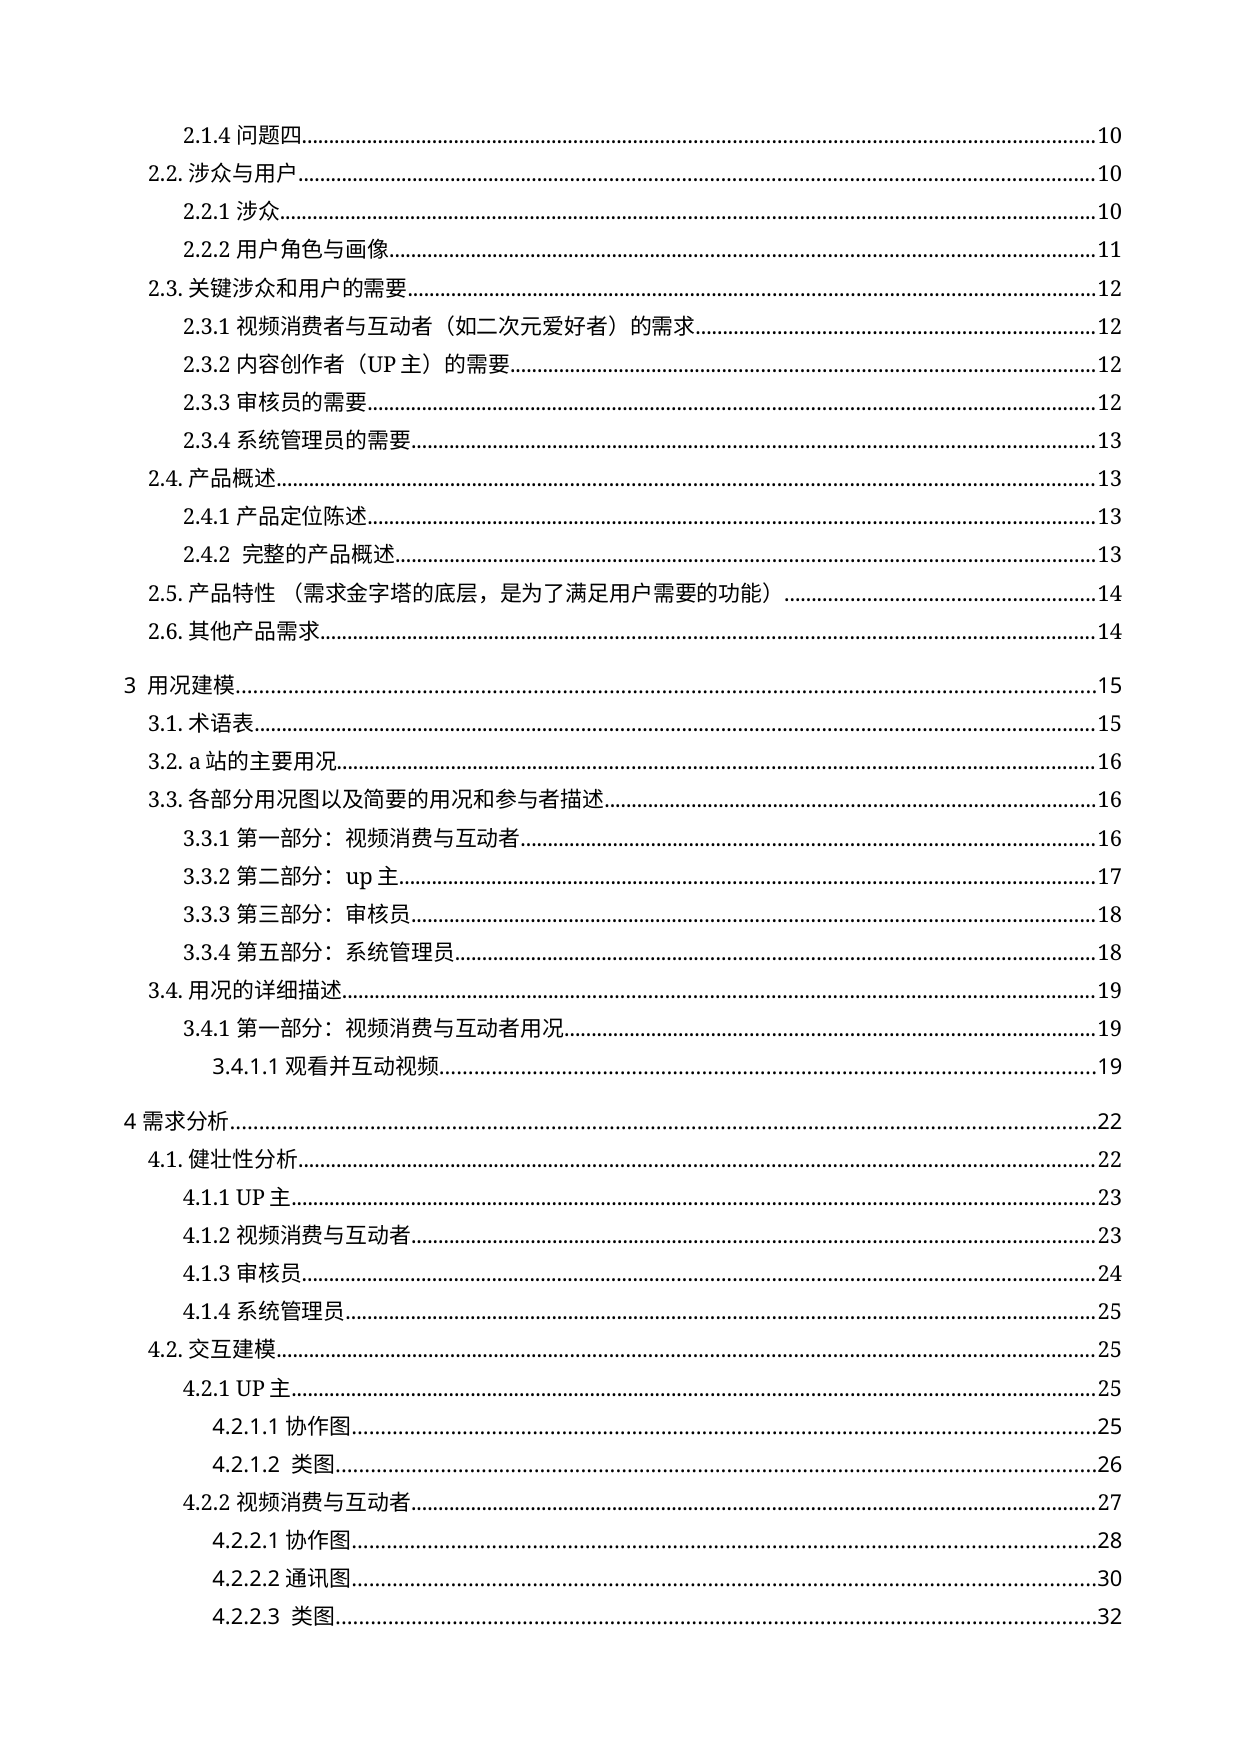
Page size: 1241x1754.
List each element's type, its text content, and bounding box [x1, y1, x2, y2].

text 4.1.4 系统管理员 25 [177, 1294, 1122, 1326]
text 2.4.1 产品定位陈述 13 [177, 499, 1122, 531]
text 2.2.1 涉众 10 [177, 194, 1122, 226]
text 3.3.4 第五部分：系统管理员 18 [177, 935, 1122, 967]
text 2.3.3 审核员的需要 12 [177, 385, 1122, 417]
text 3.1. 术语表 15 [148, 706, 1122, 738]
text 3.3.2 第二部分：up主 17 [177, 859, 1122, 891]
text 3.3. 各部分用况图以及简要的用况和参与者描述 16 [148, 782, 1122, 814]
text 2.2. 涉众与用户 10 [148, 156, 1122, 188]
text 4.2. 交互建模 25 [148, 1332, 1122, 1364]
text 3.2. a站的主要用况 16 [148, 744, 1122, 776]
text 4.1. 健壮性分析 22 [148, 1142, 1122, 1174]
text 3.4.1 第一部分：视频消费与互动者用况 19 [177, 1011, 1122, 1043]
text 2.2.2 用户角色与画像 11 [177, 232, 1122, 264]
text 3.3.1 第一部分：视频消费与互动者 16 [177, 821, 1122, 852]
text 4.1.1 UP主 23 [177, 1180, 1122, 1212]
text 3.4. 用况的详细描述 19 [148, 973, 1122, 1005]
text 2.4. 产品概述 13 [148, 461, 1122, 493]
text 2.6. 其他产品需求 14 [148, 614, 1122, 646]
text 2.3.2 内容创作者（UP主）的需要​​ 12 [177, 347, 1122, 379]
text 2.3. 关键涉众和用户的需要 12 [148, 271, 1122, 302]
text 4.2.1.1 协作图 25 [207, 1409, 1122, 1441]
text 4.2.2.1 协作图 28 [207, 1523, 1122, 1555]
text 3.4.1.1 观看并互动视频 19 [207, 1049, 1122, 1081]
text 4 需求分析 22 [118, 1104, 1122, 1136]
text 2.3.1 视频消费者与互动者（如二次元爱好者）的需求​​ 12 [177, 309, 1122, 341]
text 4.2.1.2 类图 26 [207, 1447, 1122, 1479]
text 4.1.2 视频消费与互动者 23 [177, 1218, 1122, 1250]
text 3 用况建模 15 [118, 668, 1122, 700]
text 4.2.2 视频消费与互动者 27 [177, 1485, 1122, 1517]
text 3.3.3 第三部分：审核员 18 [177, 897, 1122, 929]
text 4.1.3 审核员 24 [177, 1256, 1122, 1288]
text 2.3.4 系统管理员的需要​​ 13 [177, 423, 1122, 455]
text 4.2.1 UP主 25 [177, 1371, 1122, 1402]
text 2.4.2 完整的产品概述 13 [177, 537, 1122, 569]
text 4.2.2.2 通讯图 30 [207, 1561, 1122, 1593]
text 2.5. 产品特性 （需求金字塔的底层，是为了满足用户需要的功能） 14 [148, 576, 1122, 607]
text 4.2.2.3 类图 32 [207, 1599, 1122, 1631]
text 2.1.4 问题四 10 [177, 118, 1122, 150]
